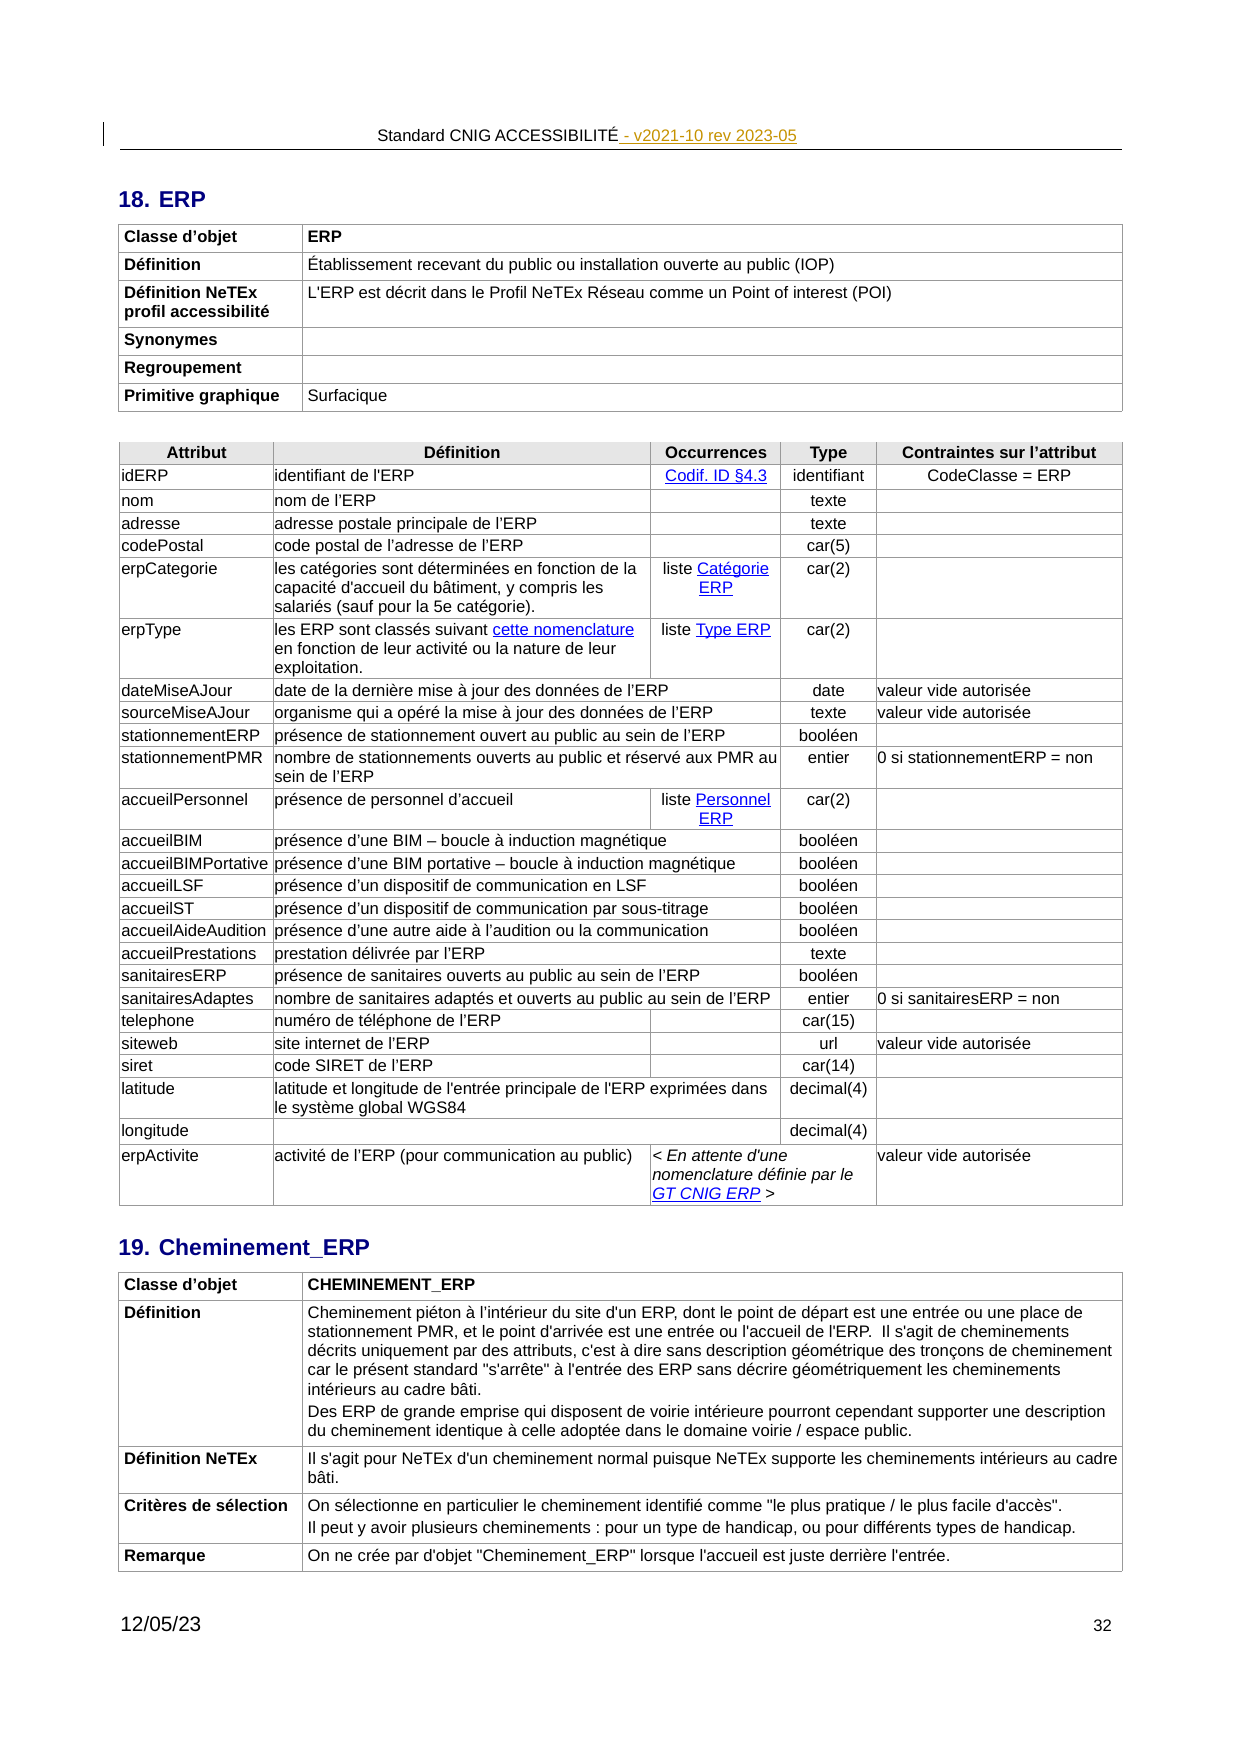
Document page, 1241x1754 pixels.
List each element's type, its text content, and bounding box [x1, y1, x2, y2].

table_cell [877, 535, 1122, 557]
table_header Définition [274, 442, 650, 464]
table_cell longitude [120, 1119, 273, 1144]
table_cell [877, 875, 1122, 897]
table_cell Il s'agit pour NeTEx d'un cheminement normal puisque NeTEx supporte les cheminements intérieurs au cadre bâti. [303, 1447, 1122, 1493]
table_cell nombre de sanitaires adaptés et ouverts au public au sein de l’ERP [274, 988, 780, 1009]
table_cell siteweb [120, 1033, 273, 1054]
table_cell Définition NeTEx [119, 1447, 302, 1493]
table_cell présence de sanitaires ouverts au public au sein de l’ERP [274, 965, 780, 987]
table_cell [877, 1078, 1122, 1118]
table_cell car(2) [781, 789, 876, 829]
table_cell [877, 830, 1122, 852]
table_cell présence d’un dispositif de communication en LSF [274, 875, 780, 897]
table_cell texte [781, 490, 876, 512]
table_cell [877, 789, 1122, 829]
table_cell valeur vide autorisée [877, 679, 1122, 701]
table_cell latitude et longitude de l'entrée principale de l'ERP exprimées dans le système global WGS84 [274, 1078, 780, 1118]
table_cell telephone [120, 1010, 273, 1032]
table_cell booléen [781, 853, 876, 874]
table_cell url [781, 1033, 876, 1054]
table_cell texte [781, 702, 876, 723]
table_cell identifiant [781, 465, 876, 489]
table_cell code postal de l’adresse de l’ERP [274, 535, 650, 557]
table_cell accueilLSF [120, 875, 273, 897]
table_cell date de la dernière mise à jour des données de l’ERP [274, 679, 780, 701]
table_cell codePostal [120, 535, 273, 557]
table_header Classe d’objet [119, 1273, 302, 1300]
table_cell car(2) [781, 558, 876, 617]
table_header Contraintes sur l’attribut [877, 442, 1122, 464]
table_cell date [781, 679, 876, 701]
table_cell booléen [781, 830, 876, 852]
table_cell car(2) [781, 619, 876, 678]
table_cell stationnementPMR [120, 747, 273, 787]
table_cell liste Type ERP [651, 619, 780, 678]
table_cell [877, 1055, 1122, 1077]
table_cell présence d’une BIM portative – boucle à induction magnétique [274, 853, 780, 874]
table_header CHEMINEMENT_ERP [303, 1273, 1122, 1300]
table_cell decimal(4) [781, 1119, 876, 1144]
table_cell siret [120, 1055, 273, 1077]
table_cell présence de stationnement ouvert au public au sein de l’ERP [274, 724, 780, 746]
table_cell Regroupement [119, 356, 302, 383]
table_cell adresse [120, 513, 273, 534]
table_cell Critères de sélection [119, 1494, 302, 1543]
table_cell identifiant de l'ERP [274, 465, 650, 489]
table_cell présence d’une BIM – boucle à induction magnétique [274, 830, 780, 852]
table_cell sanitairesERP [120, 965, 273, 987]
table_cell latitude [120, 1078, 273, 1118]
table_cell [877, 943, 1122, 964]
table_cell 0 si sanitairesERP = non [877, 988, 1122, 1009]
table_header Attribut [120, 442, 273, 464]
table_cell nom de l’ERP [274, 490, 650, 512]
table_cell Codif. ID §4.3 [651, 465, 780, 489]
table_cell les ERP sont classés suivant cette nomenclature en fonction de leur activité ou la nature de leur exploitation. [274, 619, 650, 678]
table_header Type [781, 442, 876, 464]
subtitle ERP [118, 186, 1122, 212]
table_cell erpType [120, 619, 273, 678]
table_cell [877, 558, 1122, 617]
table_cell car(5) [781, 535, 876, 557]
table_cell accueilBIMPortative [120, 853, 273, 874]
table_cell [877, 513, 1122, 534]
table_cell numéro de téléphone de l’ERP [274, 1010, 650, 1032]
table_cell [651, 1010, 780, 1032]
table_cell [877, 853, 1122, 874]
table_cell valeur vide autorisée [877, 702, 1122, 723]
table_cell Synonymes [119, 328, 302, 355]
table_cell booléen [781, 965, 876, 987]
table_cell Cheminement piéton à l’intérieur du site d'un ERP, dont le point de départ est une entrée ou une place de stationnement PMR, et le point d'arrivée est une entrée ou l'accueil de l'ERP. Il s'agit de cheminements décrits uniquement par des attributs, c'est à dire sans description géométrique des tronçons de cheminement car le présent standard "s'arrête" à l'entrée des ERP sans décrire géométriquement les cheminements intérieurs au cadre bâti. Des ERP de grande emprise qui disposent de voirie intérieure pourront cependant supporter une description du cheminement identique à celle adoptée dans le domaine voirie / espace public. [303, 1301, 1122, 1446]
table_cell [651, 1055, 780, 1077]
table_cell [651, 513, 780, 534]
table_cell Définition NeTEx profil accessibilité [119, 281, 302, 327]
table_cell site internet de l’ERP [274, 1033, 650, 1054]
table_cell car(15) [781, 1010, 876, 1032]
table_cell [651, 1033, 780, 1054]
table_cell accueilBIM [120, 830, 273, 852]
table_cell accueilPrestations [120, 943, 273, 964]
table_cell présence d’un dispositif de communication par sous-titrage [274, 898, 780, 919]
table_cell sourceMiseAJour [120, 702, 273, 723]
table_cell booléen [781, 920, 876, 942]
table_cell < En attente d'une nomenclature définie par le GT CNIG ERP > [651, 1145, 876, 1204]
table_cell [877, 490, 1122, 512]
table_cell [877, 619, 1122, 678]
table_cell texte [781, 513, 876, 534]
table_cell adresse postale principale de l’ERP [274, 513, 650, 534]
table_cell booléen [781, 724, 876, 746]
table_cell Surfacique [303, 384, 1122, 411]
table_cell [274, 1119, 780, 1144]
table_cell prestation délivrée par l’ERP [274, 943, 780, 964]
table_cell [651, 535, 780, 557]
table_cell code SIRET de l’ERP [274, 1055, 650, 1077]
table_cell 0 si stationnementERP = non [877, 747, 1122, 787]
table_cell Définition [119, 1301, 302, 1446]
subtitle Cheminement_ERP [118, 1233, 1122, 1260]
table_cell entier [781, 988, 876, 1009]
table_cell valeur vide autorisée [877, 1145, 1122, 1204]
table_cell car(14) [781, 1055, 876, 1077]
table_cell les catégories sont déterminées en fonction de la capacité d'accueil du bâtiment, y compris les salariés (sauf pour la 5e catégorie). [274, 558, 650, 617]
table_header Occurrences [651, 442, 780, 464]
table_cell On sélectionne en particulier le cheminement identifié comme "le plus pratique / le plus facile d'accès". Il peut y avoir plusieurs cheminements : pour un type de handicap, ou pour différents types de handicap. [303, 1494, 1122, 1543]
table_cell nombre de stationnements ouverts au public et réservé aux PMR au sein de l’ERP [274, 747, 780, 787]
table_cell liste Personnel ERP [651, 789, 780, 829]
table_cell [877, 920, 1122, 942]
table_header Classe d’objet [119, 225, 302, 252]
table_cell booléen [781, 898, 876, 919]
table_cell dateMiseAJour [120, 679, 273, 701]
table_cell présence de personnel d’accueil [274, 789, 650, 829]
table_cell L'ERP est décrit dans le Profil NeTEx Réseau comme un Point of interest (POI) [303, 281, 1122, 327]
table_cell Primitive graphique [119, 384, 302, 411]
table_cell [877, 898, 1122, 919]
table_cell CodeClasse = ERP [877, 465, 1122, 489]
table_cell erpCategorie [120, 558, 273, 617]
table_cell accueilST [120, 898, 273, 919]
table_cell entier [781, 747, 876, 787]
table_cell decimal(4) [781, 1078, 876, 1118]
table_cell nom [120, 490, 273, 512]
table_cell [303, 356, 1122, 383]
table_cell Établissement recevant du public ou installation ouverte au public (IOP) [303, 253, 1122, 280]
table_header ERP [303, 225, 1122, 252]
table_cell Remarque [119, 1544, 302, 1571]
table_cell valeur vide autorisée [877, 1033, 1122, 1054]
table_cell [877, 1010, 1122, 1032]
table_cell liste Catégorie ERP [651, 558, 780, 617]
table_cell organisme qui a opéré la mise à jour des données de l’ERP [274, 702, 780, 723]
table_cell Définition [119, 253, 302, 280]
table_cell [303, 328, 1122, 355]
table_cell sanitairesAdaptes [120, 988, 273, 1009]
table_cell activité de l’ERP (pour communication au public) [274, 1145, 650, 1204]
table_cell [877, 1119, 1122, 1144]
table_cell [877, 724, 1122, 746]
table_cell [877, 965, 1122, 987]
table_cell texte [781, 943, 876, 964]
table_cell erpActivite [120, 1145, 273, 1204]
table_cell stationnementERP [120, 724, 273, 746]
table_cell [651, 490, 780, 512]
table_cell accueilAideAudition [120, 920, 273, 942]
table_cell présence d’une autre aide à l’audition ou la communication [274, 920, 780, 942]
table_cell booléen [781, 875, 876, 897]
table_cell On ne crée par d'objet "Cheminement_ERP" lorsque l'accueil est juste derrière l'entrée. [303, 1544, 1122, 1571]
table_cell accueilPersonnel [120, 789, 273, 829]
table_cell idERP [120, 465, 273, 489]
